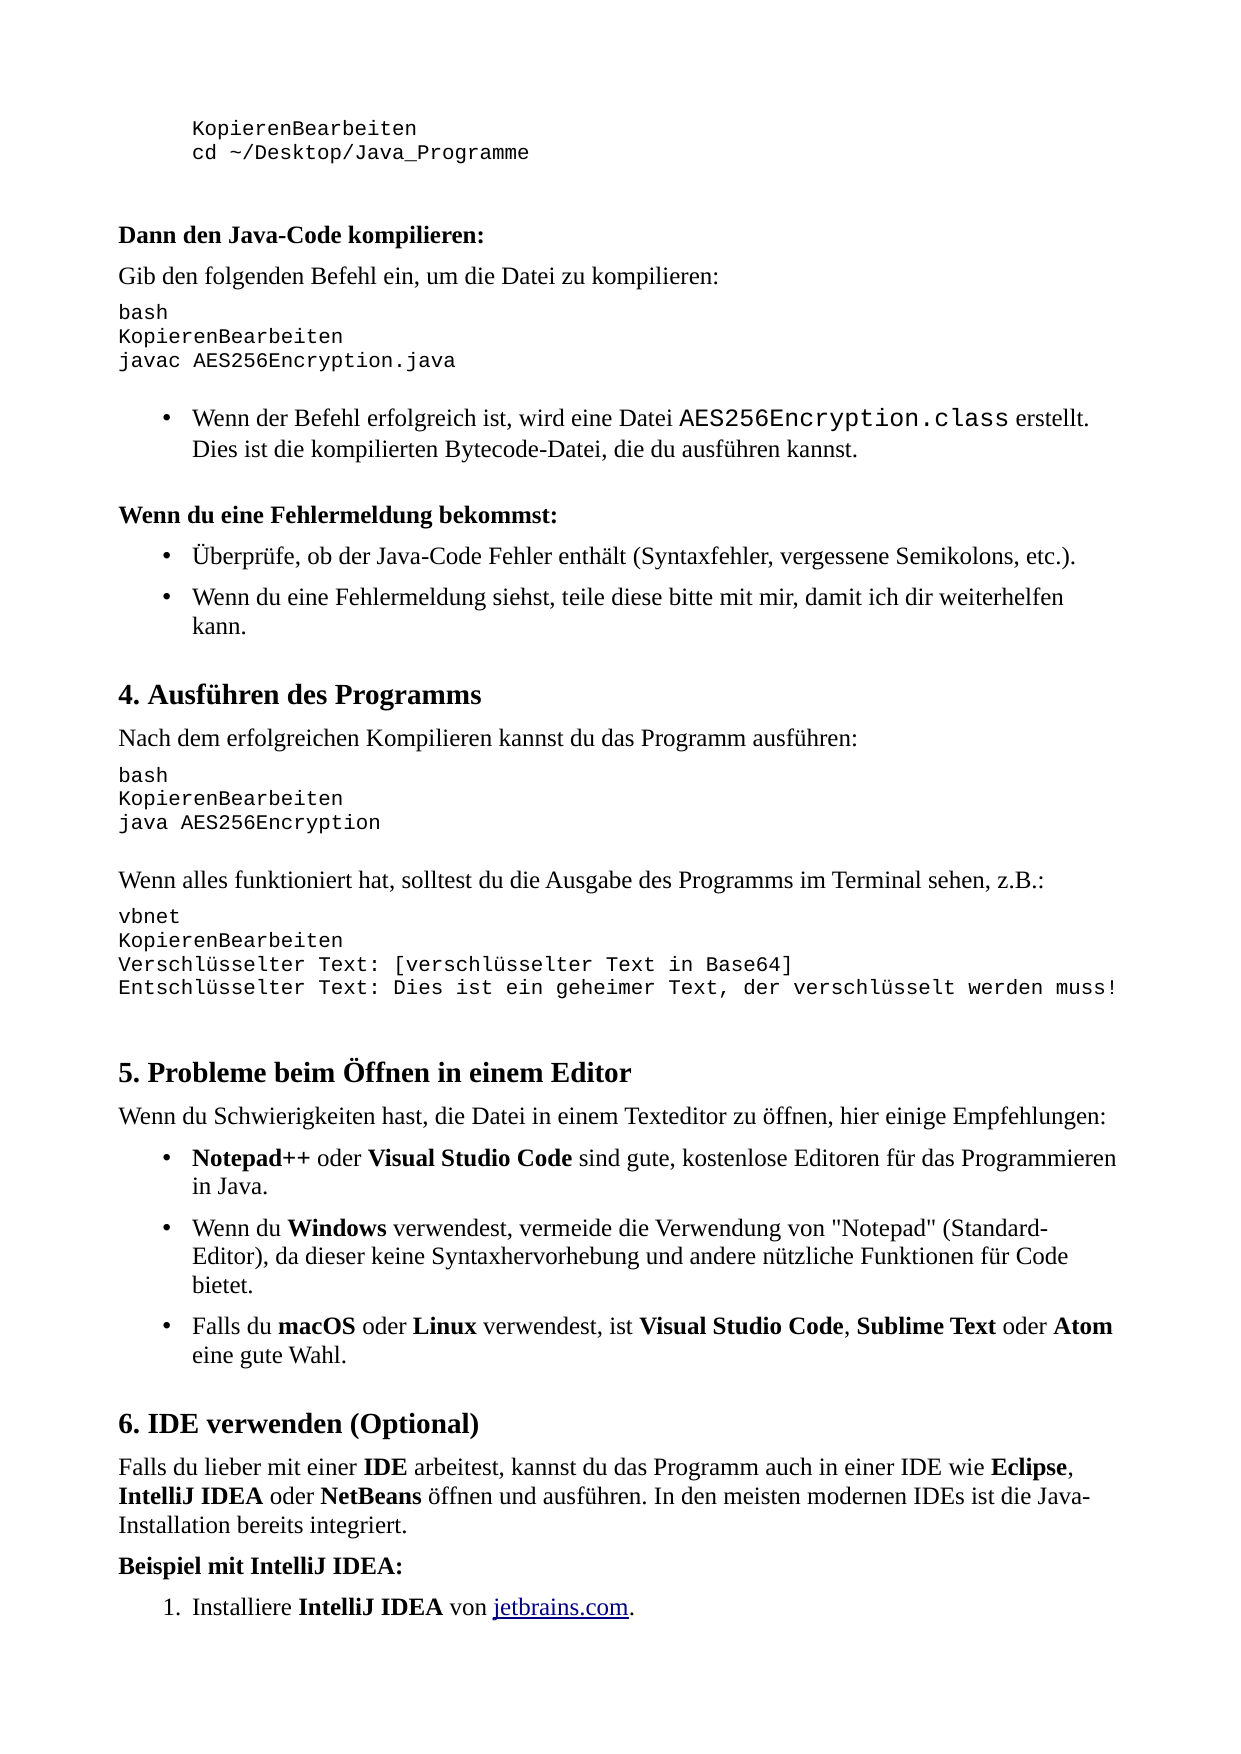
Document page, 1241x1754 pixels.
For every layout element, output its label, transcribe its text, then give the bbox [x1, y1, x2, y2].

subtitle 5. Probleme beim Öffnen in einem Editor [118, 1055, 1122, 1089]
text vbnet [118, 906, 1122, 930]
list cd ~/Desktop/Java_Programme [162, 142, 1122, 165]
text KopierenBearbeiten [118, 930, 1122, 954]
text Falls du lieber mit einer IDE arbeitest, kannst du das Programm auch in einer IDE wie Eclipse, IntelliJ IDEA oder NetBeans öffnen und ausführen. In den meisten modernen IDEs ist die Java-Installation bereits integriert. [118, 1452, 1122, 1539]
list Wenn du eine Fehlermeldung siehst, teile diese bitte mit mir, damit ich dir weiterhelfen kann. [162, 582, 1122, 640]
text Nach dem erfolgreichen Kompilieren kannst du das Programm ausführen: [118, 723, 1122, 752]
text javac AES256Encryption.java [118, 350, 1122, 373]
list Wenn du Windows verwendest, vermeide die Verwendung von "Notepad" (Standard-Editor), da dieser keine Syntaxhervorhebung und andere nützliche Funktionen für Code bietet. [162, 1213, 1122, 1299]
text java AES256Encryption [118, 812, 1122, 836]
text Wenn du Schwierigkeiten hast, die Datei in einem Texteditor zu öffnen, hier einige Empfehlungen: [118, 1101, 1122, 1130]
text Gib den folgenden Befehl ein, um die Datei zu kompilieren: [118, 261, 1122, 290]
text KopierenBearbeiten [118, 788, 1122, 812]
text bash [118, 302, 1122, 326]
list Notepad++ oder Visual Studio Code sind gute, kostenlose Editoren für das Programmieren in Java. [162, 1143, 1122, 1200]
text Entschlüsselter Text: Dies ist ein geheimer Text, der verschlüsselt werden muss! [118, 977, 1122, 1001]
text Verschlüsselter Text: [verschlüsselter Text in Base64] [118, 954, 1122, 977]
list Überprüfe, ob der Java-Code Fehler enthält (Syntaxfehler, vergessene Semikolons, etc.). [162, 541, 1122, 570]
list Wenn der Befehl erfolgreich ist, wird eine Datei AES256Encryption.class erstellt. Dies ist die kompilierten Bytecode-Datei, die du ausführen kannst. [162, 403, 1122, 462]
text Beispiel mit IntelliJ IDEA: [118, 1551, 1122, 1580]
text KopierenBearbeiten [118, 326, 1122, 350]
subtitle 6. IDE verwenden (Optional) [118, 1406, 1122, 1440]
list KopierenBearbeiten [162, 118, 1122, 142]
list Falls du macOS oder Linux verwendest, ist Visual Studio Code, Sublime Text oder Atom eine gute Wahl. [162, 1311, 1122, 1369]
subtitle Dann den Java-Code kompilieren: [118, 220, 1122, 249]
text bash [118, 765, 1122, 788]
subtitle 4. Ausführen des Programms [118, 677, 1122, 711]
subtitle Wenn du eine Fehlermeldung bekommst: [118, 500, 1122, 529]
text Wenn alles funktioniert hat, solltest du die Ausgabe des Programms im Terminal sehen, z.B.: [118, 865, 1122, 894]
list Installiere IntelliJ IDEA von jetbrains.com. [162, 1592, 1122, 1621]
